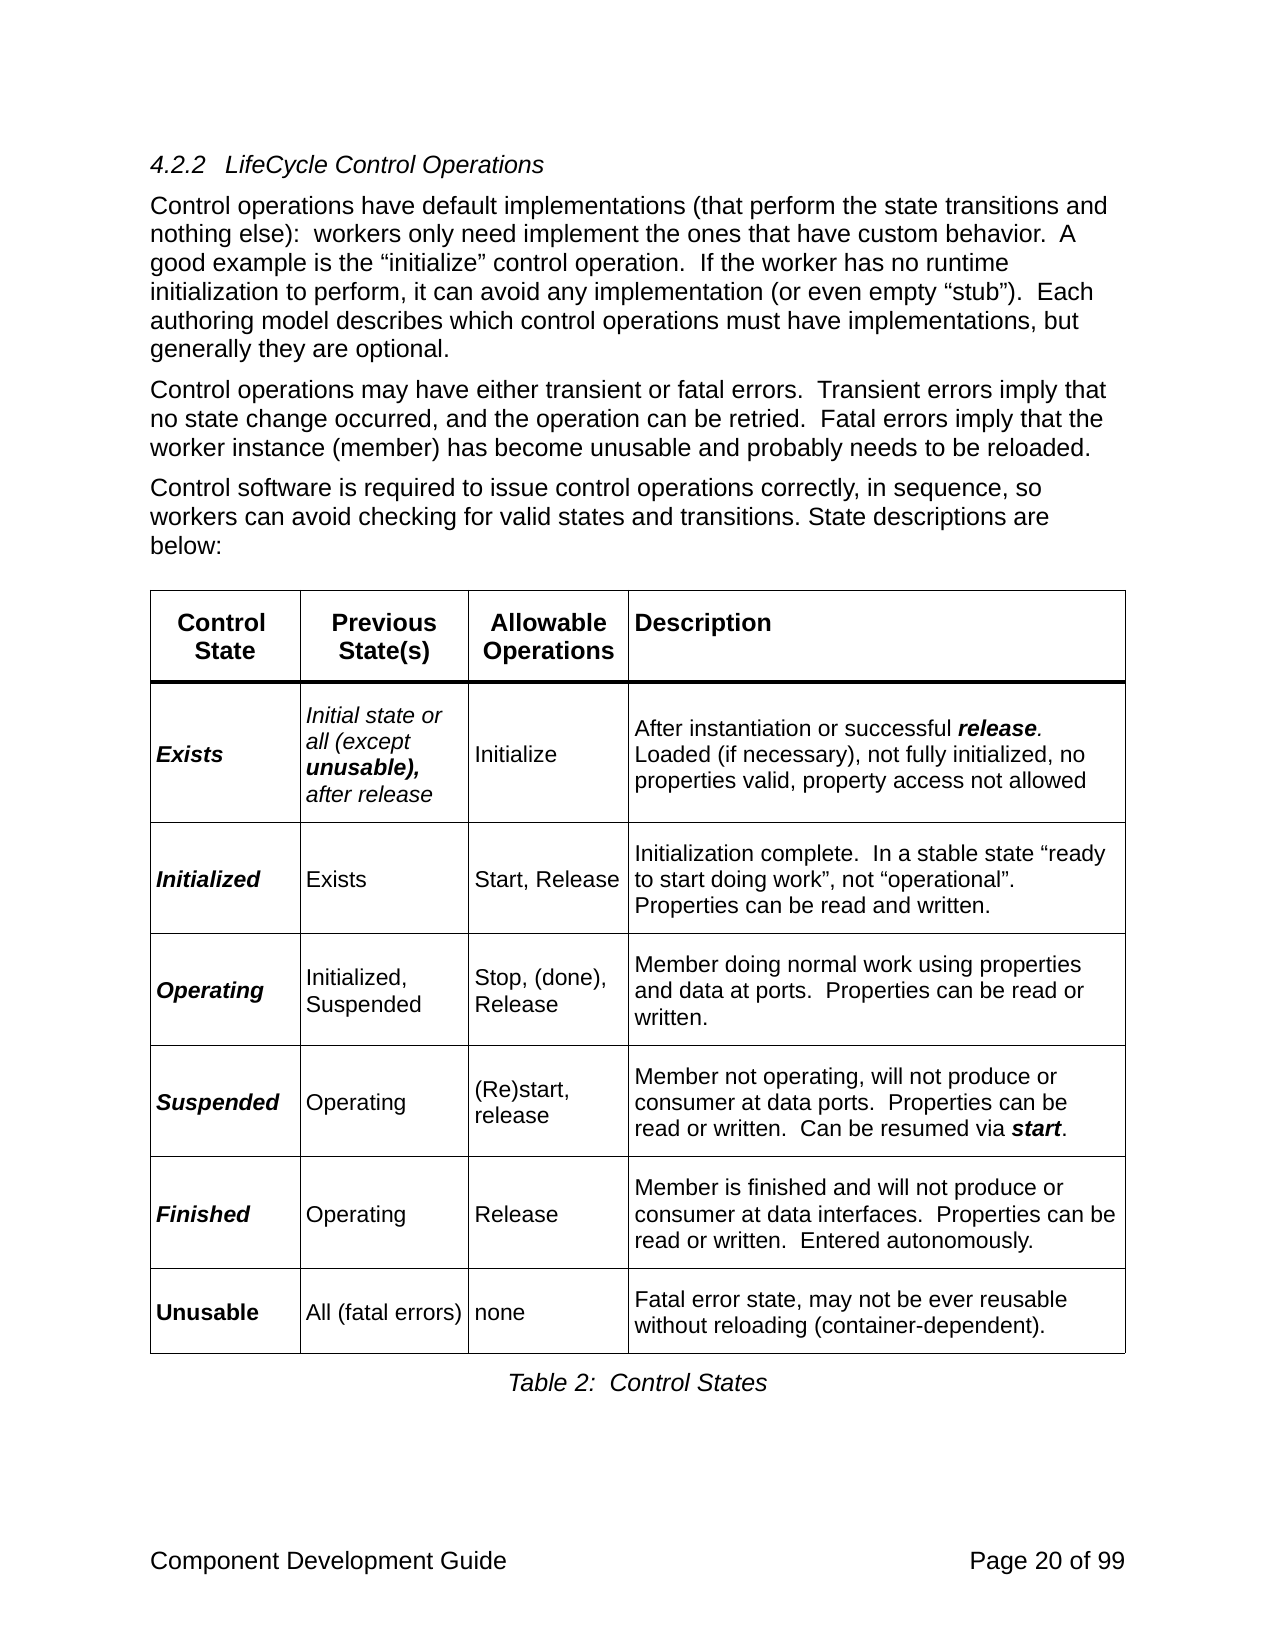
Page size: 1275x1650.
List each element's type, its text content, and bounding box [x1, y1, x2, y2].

text Table 2: Control States [150, 1368, 1125, 1397]
table_cell Unusable [151, 1269, 300, 1353]
table_header Allowable Operations [469, 591, 628, 680]
table_cell Member is finished and will not produce or consumer at data interfaces. Properties can be read or written. Entered autonomously. [629, 1157, 1125, 1268]
text Control operations may have either transient or fatal errors. Transient errors imply that no state change occurred, and the operation can be retried. Fatal errors imply that the worker instance (member) has become unusable and probably needs to be reloaded. [150, 375, 1125, 461]
table_header Control State [151, 591, 300, 680]
table_cell All (fatal errors) [301, 1269, 468, 1353]
table_cell Operating [151, 934, 300, 1045]
table_cell Initialized, Suspended [301, 934, 468, 1045]
table_cell Fatal error state, may not be ever reusable without reloading (container-dependent). [629, 1269, 1125, 1353]
table_cell Initialized [151, 823, 300, 933]
table_cell none [469, 1269, 628, 1353]
text Control operations have default implementations (that perform the state transitions and nothing else): workers only need implement the ones that have custom behavior. A good example is the “initialize” control operation. If the worker has no runtime initialization to perform, it can avoid any implementation (or even empty “stub”). Each authoring model describes which control operations must have implementations, but generally they are optional. [150, 191, 1125, 363]
table_cell Finished [151, 1157, 300, 1268]
table_cell Operating [301, 1157, 468, 1268]
table_cell After instantiation or successful release. Loaded (if necessary), not fully initialized, no properties valid, property access not allowed [629, 684, 1125, 822]
subtitle LifeCycle Control Operations [150, 150, 1125, 179]
table_cell Exists [151, 684, 300, 822]
table_cell Exists [301, 823, 468, 933]
table_cell (Re)start, release [469, 1046, 628, 1156]
table_cell Stop, (done), Release [469, 934, 628, 1045]
table_cell Release [469, 1157, 628, 1268]
table_cell Initialize [469, 684, 628, 822]
table_cell Suspended [151, 1046, 300, 1156]
table_header Previous State(s) [301, 591, 468, 680]
table_cell Member not operating, will not produce or consumer at data ports. Properties can be read or written. Can be resumed via start. [629, 1046, 1125, 1156]
table_cell Initialization complete. In a stable state “ready to start doing work”, not “operational”. Properties can be read and written. [629, 823, 1125, 933]
table_cell Initial state or all (except unusable), after release [301, 684, 468, 822]
table_cell Member doing normal work using properties and data at ports. Properties can be read or written. [629, 934, 1125, 1045]
text Control software is required to issue control operations correctly, in sequence, so workers can avoid checking for valid states and transitions. State descriptions are below: [150, 473, 1125, 560]
table_cell Start, Release [469, 823, 628, 933]
table_cell Operating [301, 1046, 468, 1156]
table_header Description [629, 591, 1125, 680]
